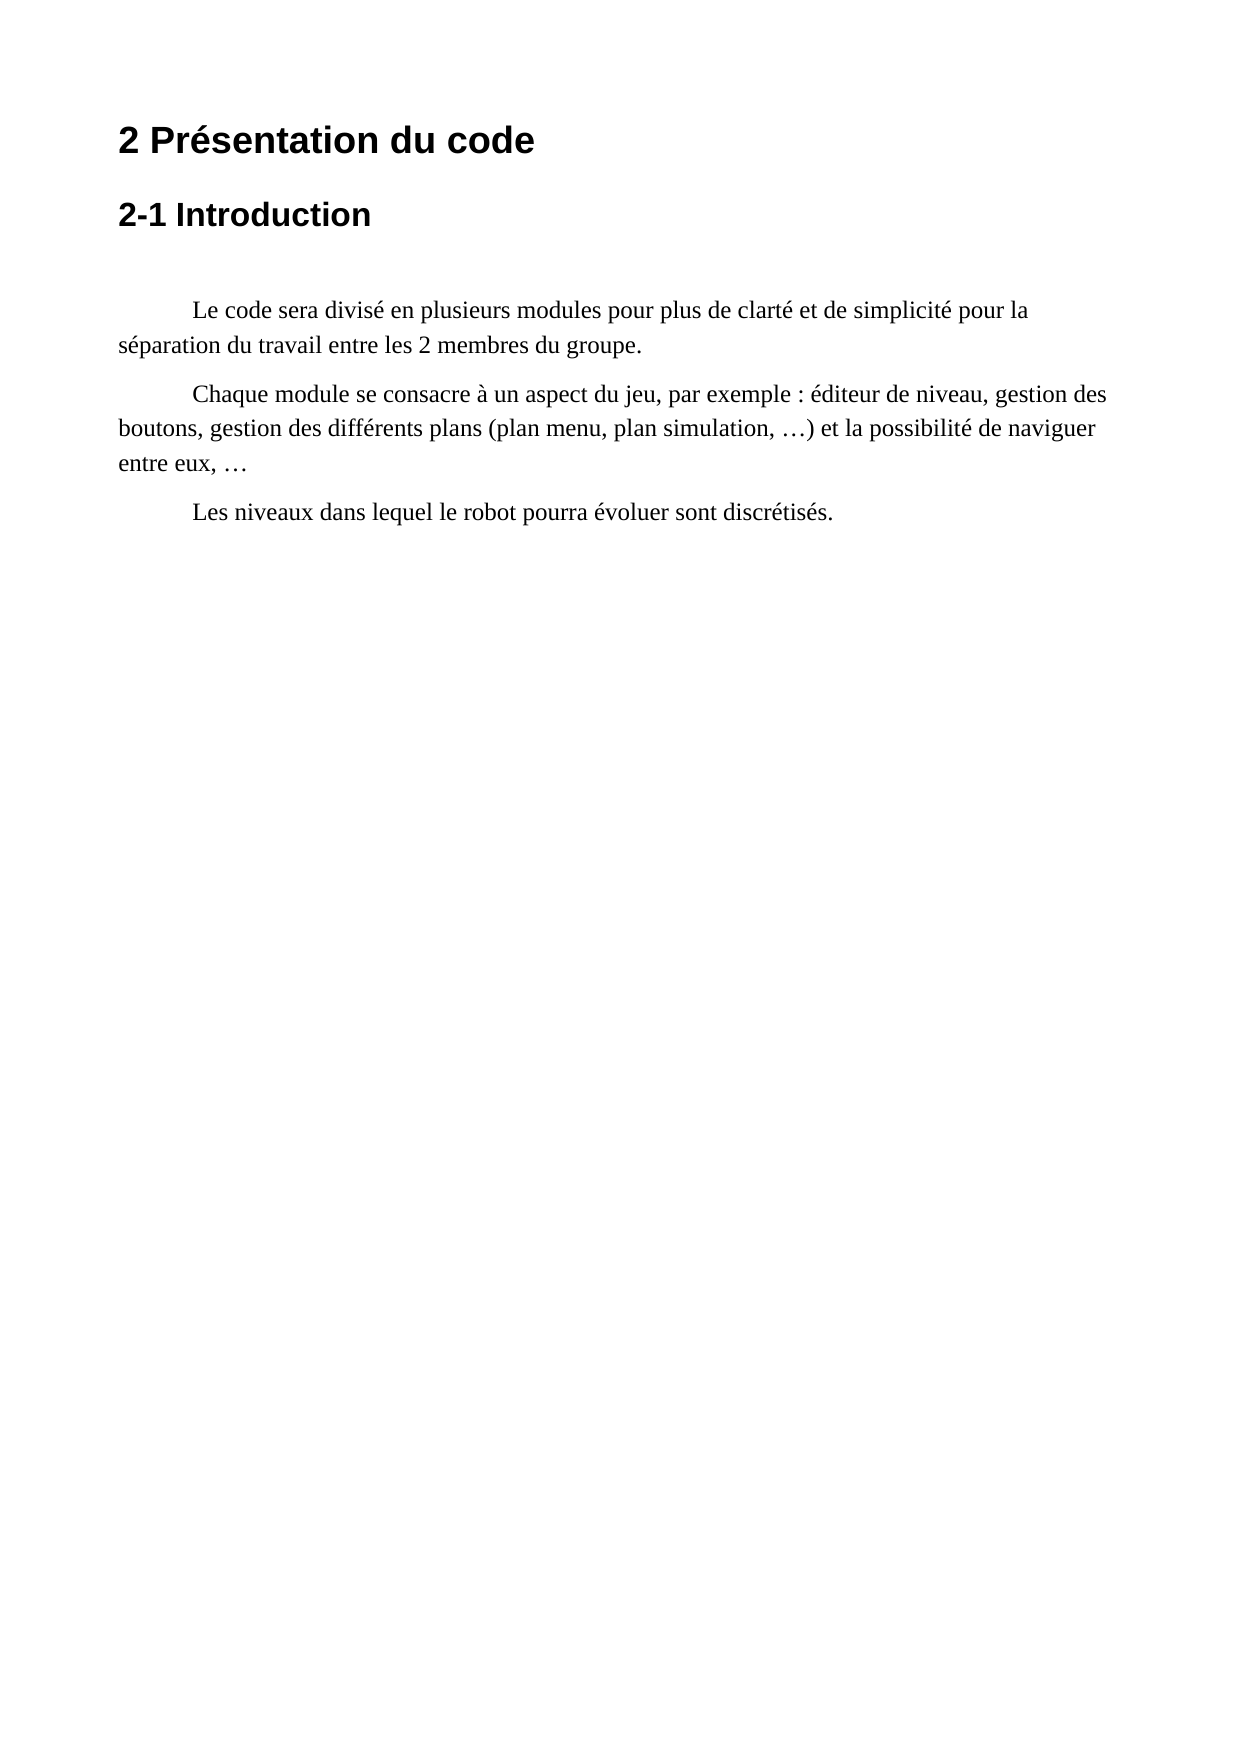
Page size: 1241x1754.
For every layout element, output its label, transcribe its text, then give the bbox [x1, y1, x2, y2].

text Le code sera divisé en plusieurs modules pour plus de clarté et de simplicité pour la séparation du travail entre les 2 membres du groupe. [118, 295, 1122, 358]
subtitle 2-1 Introduction [118, 195, 1122, 234]
text Chaque module se consacre à un aspect du jeu, par exemple : éditeur de niveau, gestion des boutons, gestion des différents plans (plan menu, plan simulation, …) et la possibilité de naviguer entre eux, … [118, 379, 1122, 477]
text Les niveaux dans lequel le robot pourra évoluer sont discrétisés. [118, 497, 1122, 526]
subtitle 2 Présentation du code [118, 118, 1122, 162]
